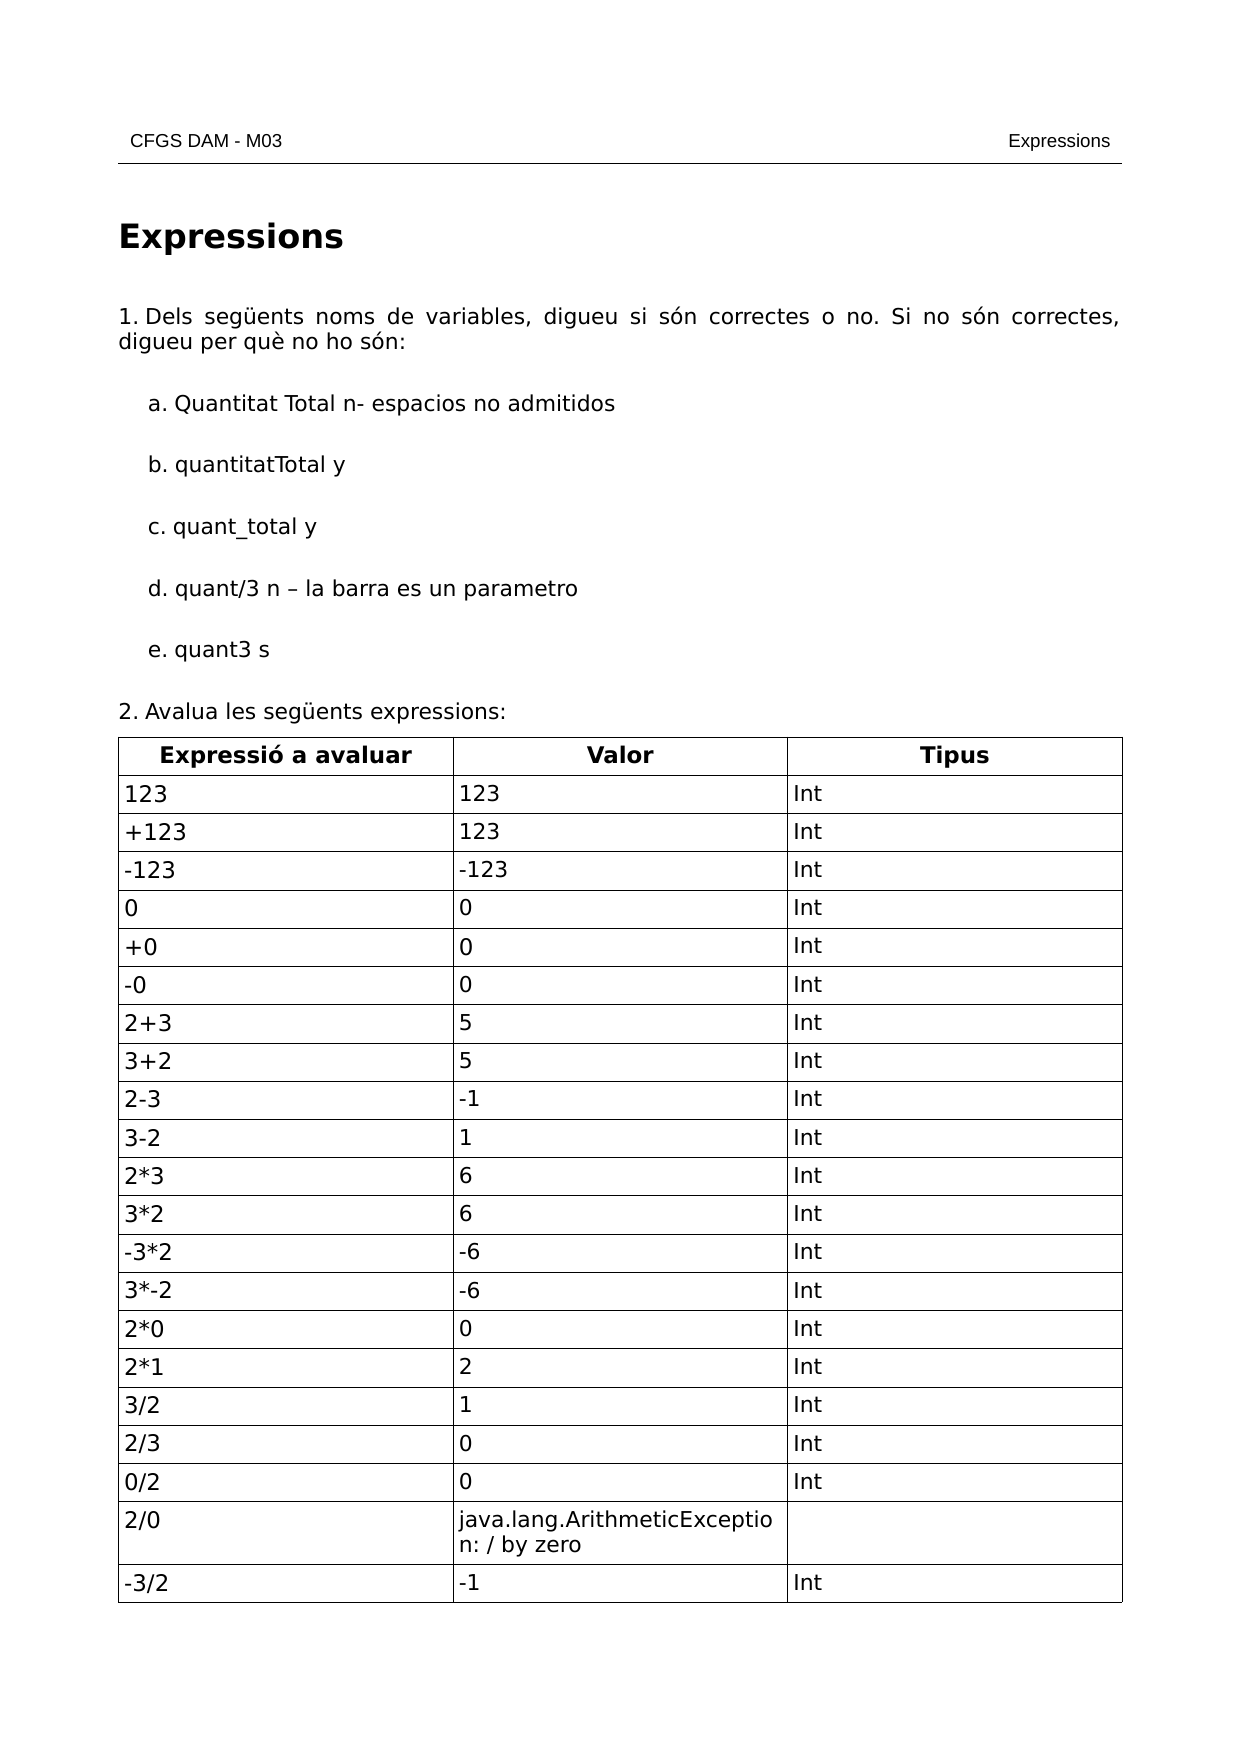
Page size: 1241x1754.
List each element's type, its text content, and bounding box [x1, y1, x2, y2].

table_cell +123 [119, 814, 453, 851]
table_cell 3/2 [119, 1388, 453, 1425]
table_cell -1 [454, 1082, 787, 1119]
table_cell Int [788, 1349, 1122, 1387]
table_cell Int [788, 967, 1122, 1004]
table_cell 2*0 [119, 1311, 453, 1348]
table_cell Int [788, 891, 1122, 928]
table_cell 2/3 [119, 1426, 453, 1463]
table_cell Int [788, 1464, 1122, 1501]
table_cell Int [788, 1196, 1122, 1234]
table_cell Int [788, 852, 1122, 889]
table_cell -0 [119, 967, 453, 1004]
table_cell Int [788, 1273, 1122, 1310]
table_cell 5 [454, 1005, 787, 1042]
table_cell 1 [454, 1120, 787, 1157]
table_cell Int [788, 1082, 1122, 1119]
table_cell Int [788, 1235, 1122, 1272]
table_header Tipus [788, 738, 1122, 775]
table_cell Int [788, 1158, 1122, 1195]
list quant/3 n – la barra es un parametro [118, 576, 1122, 601]
table_cell -3*2 [119, 1235, 453, 1272]
table_cell 2 [454, 1349, 787, 1387]
table_cell 3+2 [119, 1044, 453, 1081]
table_cell [788, 1502, 1122, 1564]
table_cell -3/2 [119, 1565, 453, 1602]
table_cell 0 [454, 1426, 787, 1463]
list Dels següents noms de variables, digueu si són correctes o no. Si no són correctes, digueu per què no ho són: [118, 304, 1122, 355]
table_cell java.lang.ArithmeticException: / by zero [454, 1502, 787, 1564]
table_cell Int [788, 1044, 1122, 1081]
table_cell 2-3 [119, 1082, 453, 1119]
list Avalua les següents expressions: [118, 699, 1122, 724]
table_cell 123 [454, 814, 787, 851]
table_cell 1 [454, 1388, 787, 1425]
table_cell 3*2 [119, 1196, 453, 1234]
table_cell Int [788, 1565, 1122, 1602]
table_cell Int [788, 776, 1122, 813]
table_cell Int [788, 1388, 1122, 1425]
table_cell Int [788, 929, 1122, 966]
table_cell 3*-2 [119, 1273, 453, 1310]
table_cell 2*1 [119, 1349, 453, 1387]
table_header Valor [454, 738, 787, 775]
table_cell -6 [454, 1235, 787, 1272]
table_cell 0/2 [119, 1464, 453, 1501]
table_cell 0 [454, 967, 787, 1004]
table_cell 0 [454, 1464, 787, 1501]
table_cell 0 [119, 891, 453, 928]
list quant_total y [118, 514, 1122, 539]
table_cell +0 [119, 929, 453, 966]
subtitle Expressions [118, 217, 1122, 256]
table_cell 5 [454, 1044, 787, 1081]
table_cell 2*3 [119, 1158, 453, 1195]
list quantitatTotal y [118, 452, 1122, 478]
table_cell Int [788, 1005, 1122, 1042]
table_cell Int [788, 1120, 1122, 1157]
table_cell 0 [454, 891, 787, 928]
list quant3 s [118, 637, 1122, 663]
table_cell -1 [454, 1565, 787, 1602]
table_cell 123 [454, 776, 787, 813]
table_cell 6 [454, 1158, 787, 1195]
table_cell Int [788, 1426, 1122, 1463]
table_cell Int [788, 1311, 1122, 1348]
table_cell -123 [119, 852, 453, 889]
table_cell -6 [454, 1273, 787, 1310]
table_cell 2+3 [119, 1005, 453, 1042]
table_header Expressió a avaluar [119, 738, 453, 775]
table_cell 3-2 [119, 1120, 453, 1157]
table_cell 6 [454, 1196, 787, 1234]
table_cell 0 [454, 929, 787, 966]
table_cell 123 [119, 776, 453, 813]
table_cell 0 [454, 1311, 787, 1348]
table_cell -123 [454, 852, 787, 889]
table_cell Int [788, 814, 1122, 851]
list Quantitat Total n- espacios no admitidos [118, 391, 1122, 416]
table_cell 2/0 [119, 1502, 453, 1564]
